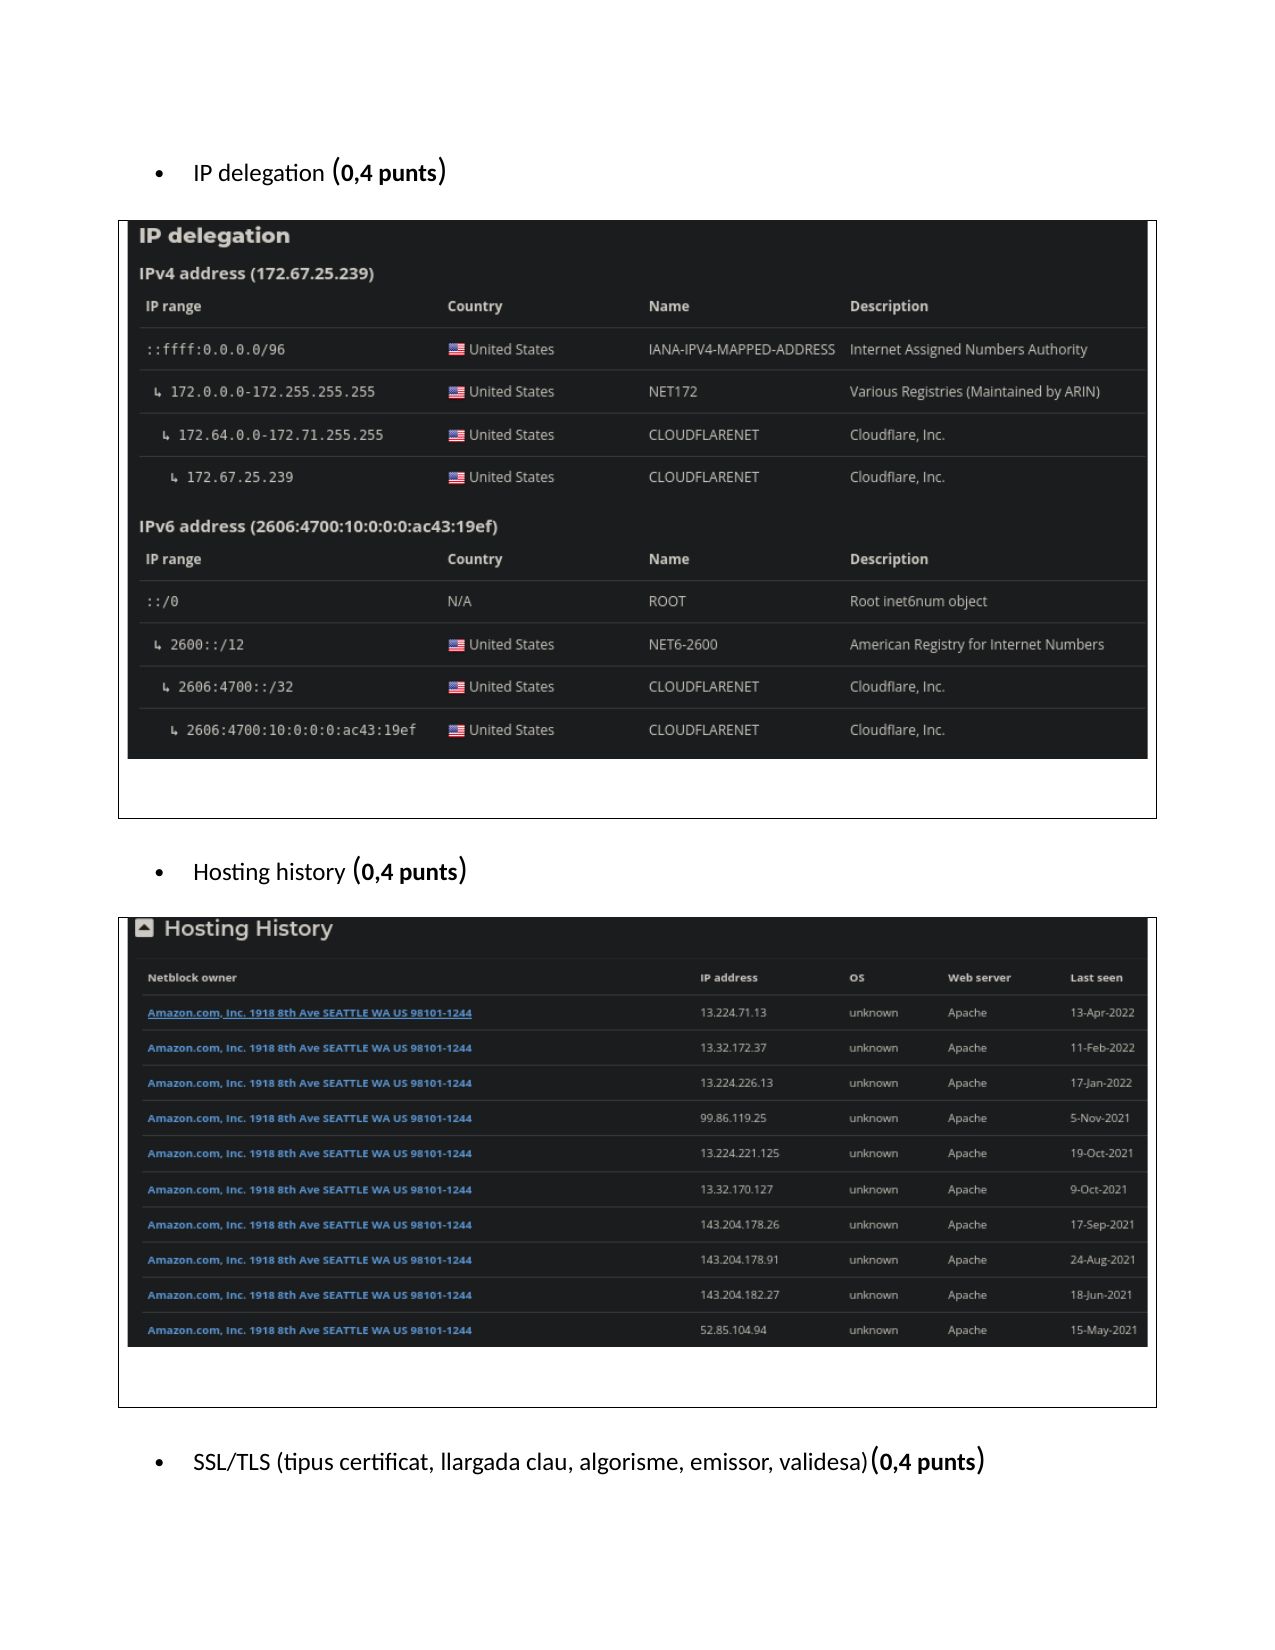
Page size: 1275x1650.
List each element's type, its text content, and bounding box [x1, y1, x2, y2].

list Hosting history (0,4 punts) [156, 848, 1157, 888]
picture [127, 220, 1148, 759]
list IP delegation (0,4 punts) [156, 149, 1157, 189]
picture [127, 917, 1148, 1347]
list SSL/TLS (tipus certificat, llargada clau, algorisme, emissor, validesa)(0,4 punts) [156, 1438, 1157, 1479]
